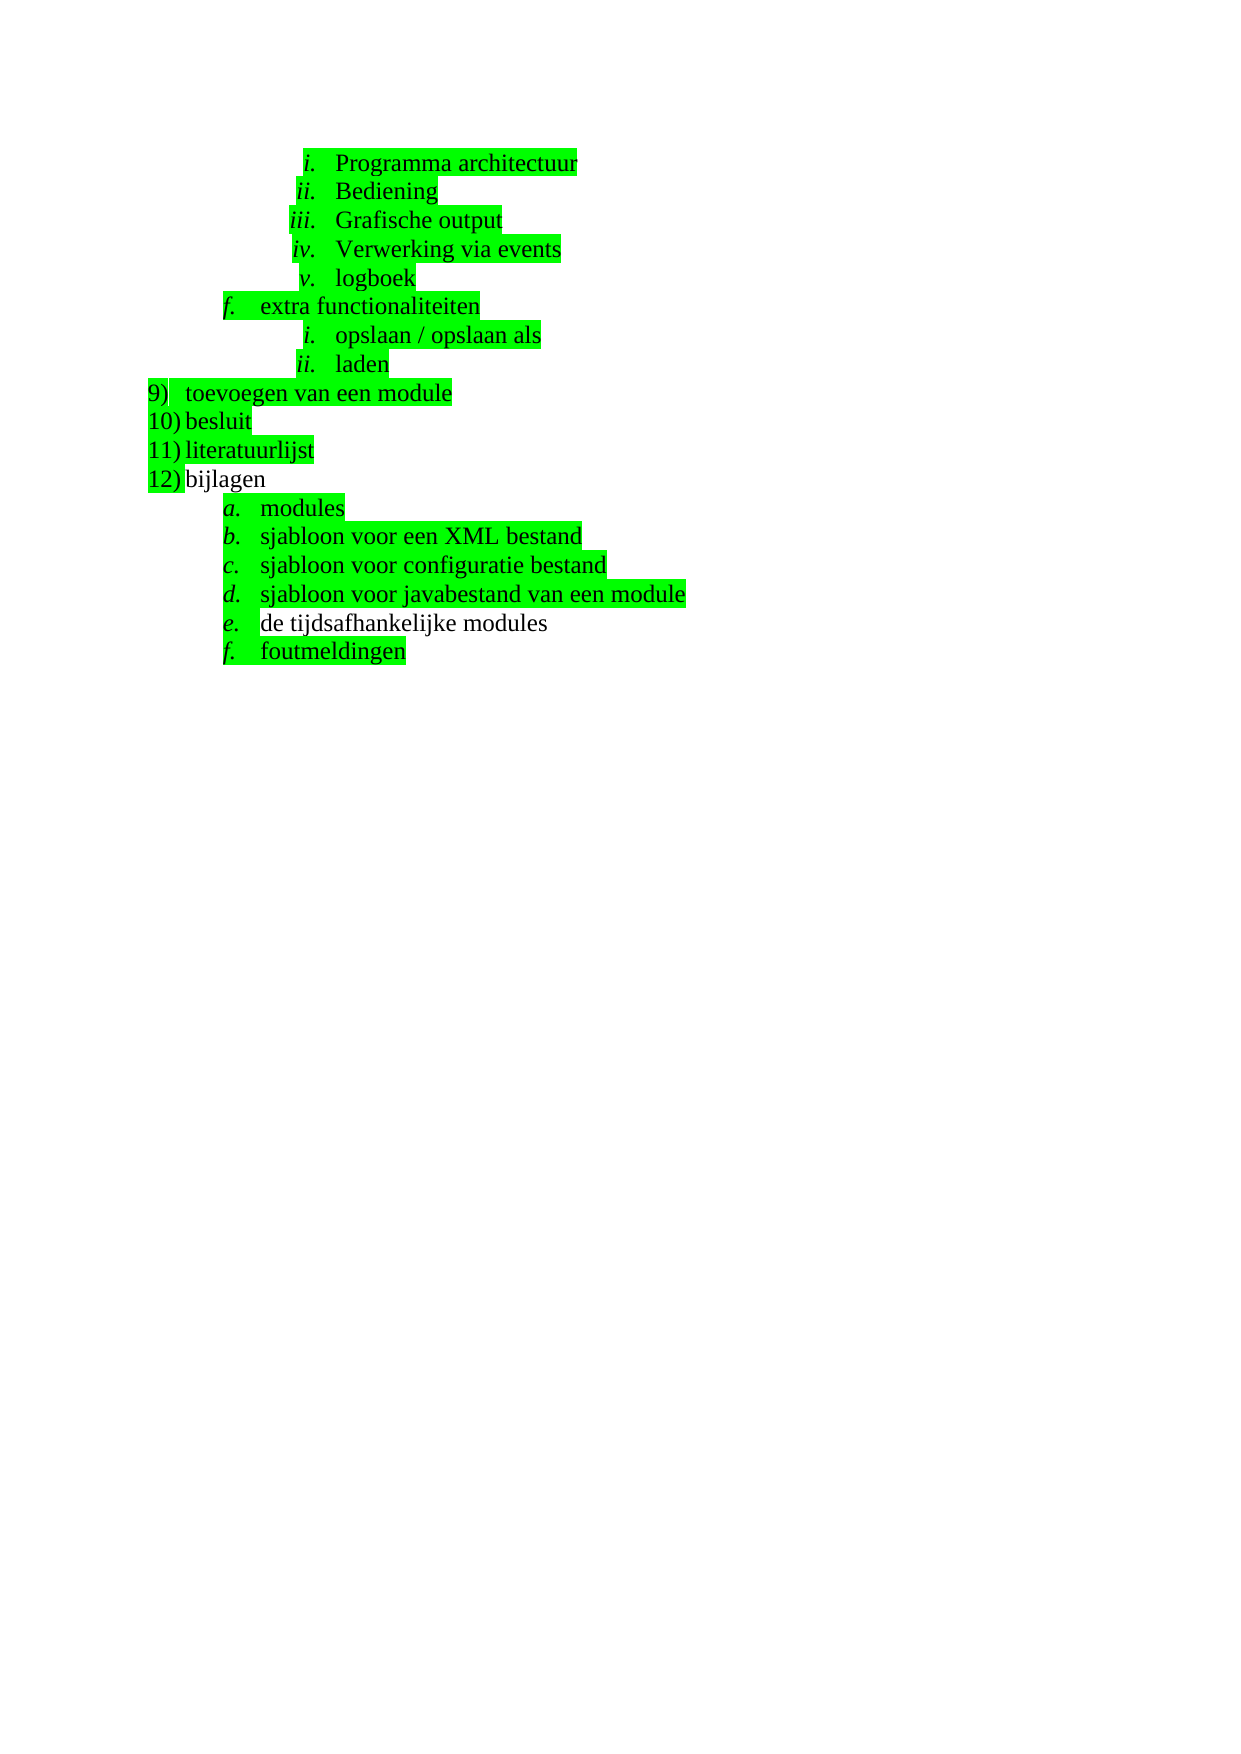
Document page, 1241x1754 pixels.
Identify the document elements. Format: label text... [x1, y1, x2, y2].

list bijlagen [185, 464, 1093, 493]
list literatuurlijst [185, 435, 1093, 464]
list opslaan / opslaan als [335, 320, 1093, 349]
list sjabloon voor configuratie bestand [260, 550, 1093, 579]
list modules [260, 493, 1093, 521]
list extra functionaliteiten [260, 291, 1093, 320]
list Grafische output [335, 205, 1093, 234]
list besluit [185, 406, 1093, 435]
list laden [335, 349, 1093, 378]
list logboek [335, 263, 1093, 291]
list Verwerking via events [335, 234, 1093, 263]
list toevoegen van een module [185, 378, 1093, 406]
list sjabloon voor javabestand van een module [260, 579, 1093, 608]
list de tijdsafhankelijke modules [260, 608, 1093, 636]
list foutmeldingen [260, 636, 1093, 665]
list Bediening [335, 176, 1093, 205]
list sjabloon voor een XML bestand [260, 521, 1093, 550]
list Programma architectuur [335, 148, 1093, 176]
